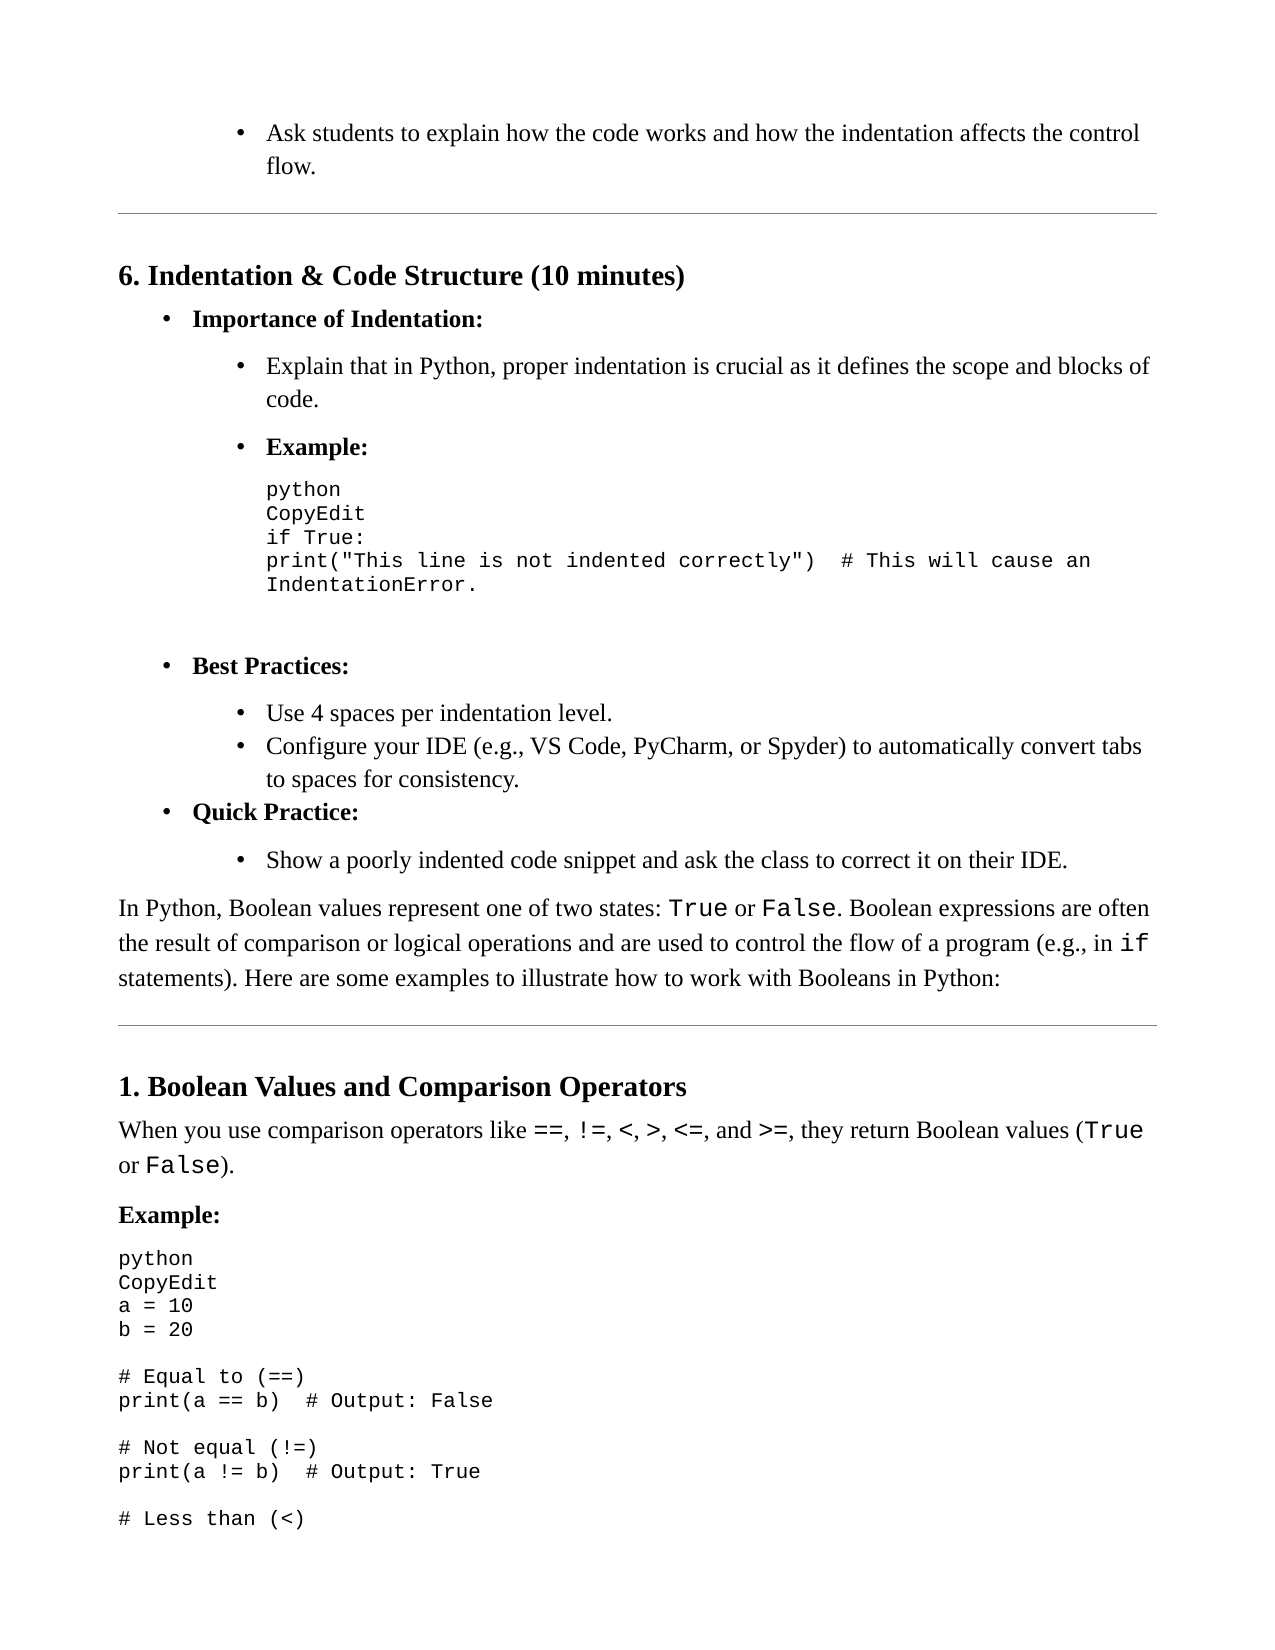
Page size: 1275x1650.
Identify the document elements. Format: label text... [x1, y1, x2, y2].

text # Equal to (==) [118, 1366, 1157, 1390]
subtitle 6. Indentation & Code Structure (10 minutes) [118, 258, 1157, 291]
list CopyEdit [236, 503, 1157, 527]
list Importance of Indentation: [162, 304, 1157, 332]
text In Python, Boolean values represent one of two states: True or False. Boolean expressions are often the result of comparison or logical operations and are used to control the flow of a program (e.g., in if statements). Here are some examples to illustrate how to work with Booleans in Python: [118, 893, 1157, 992]
text # Not equal (!=) [118, 1437, 1157, 1461]
text Example: [118, 1201, 1157, 1229]
text print(a != b) # Output: True [118, 1461, 1157, 1484]
list python [236, 479, 1157, 503]
list Show a poorly indented code snippet and ask the class to correct it on their IDE. [236, 845, 1157, 874]
text CopyEdit [118, 1272, 1157, 1295]
list Best Practices: [162, 651, 1157, 679]
list Configure your IDE (e.g., VS Code, PyCharm, or Spyder) to automatically convert tabs to spaces for consistency. [236, 731, 1157, 793]
text b = 20 [118, 1319, 1157, 1343]
subtitle 1. Boolean Values and Comparison Operators [118, 1069, 1157, 1103]
list Quick Practice: [162, 797, 1157, 826]
list if True: [236, 527, 1157, 550]
list Use 4 spaces per indentation level. [236, 698, 1157, 727]
text When you use comparison operators like ==, !=, <, >, <=, and >=, they return Boolean values (True or False). [118, 1115, 1157, 1181]
text a = 10 [118, 1295, 1157, 1319]
list print("This line is not indented correctly") # This will cause an IndentationError. [236, 550, 1157, 598]
list Explain that in Python, proper indentation is crucial as it defines the scope and blocks of code. [236, 351, 1157, 413]
list Example: [236, 432, 1157, 461]
text # Less than (<) [118, 1508, 1157, 1532]
text python [118, 1248, 1157, 1272]
list Ask students to explain how the code works and how the indentation affects the control flow. [236, 118, 1157, 180]
text print(a == b) # Output: False [118, 1390, 1157, 1414]
